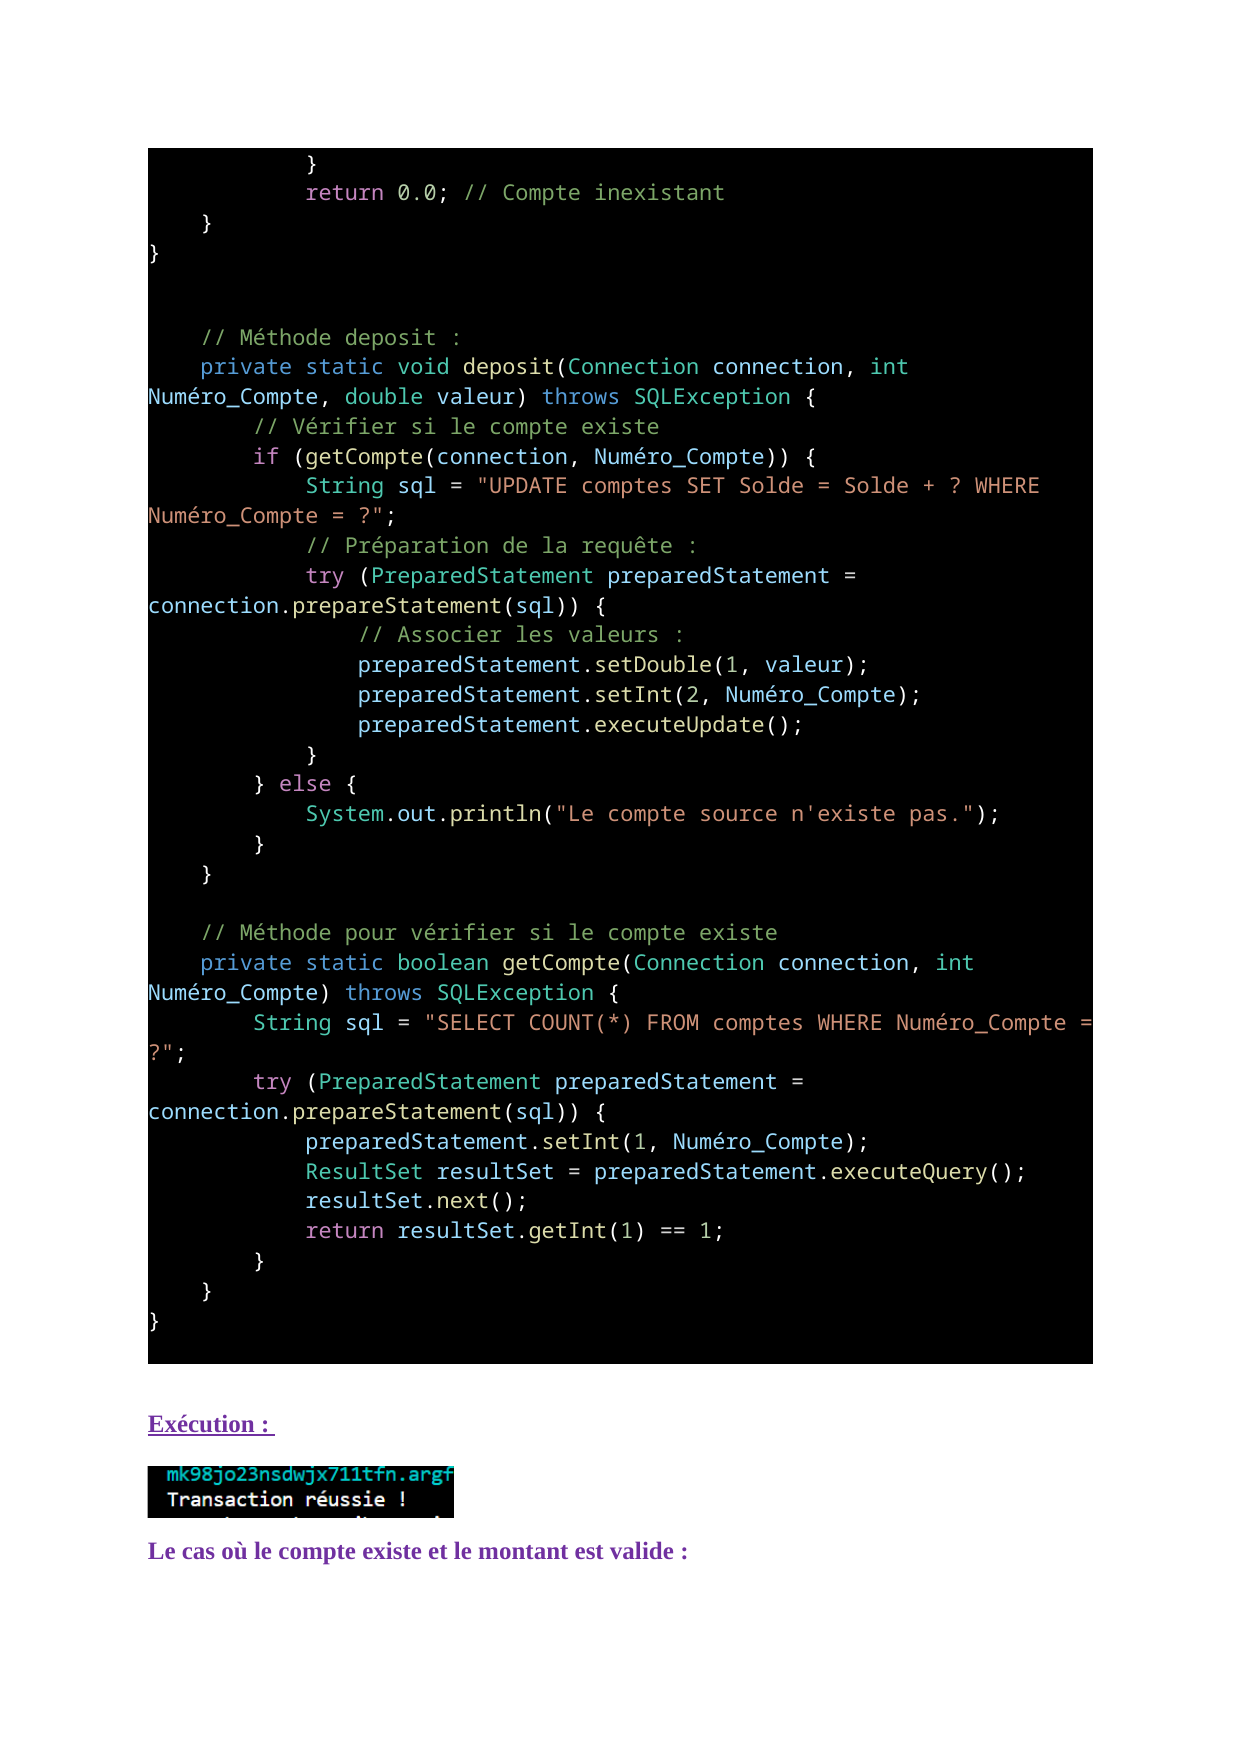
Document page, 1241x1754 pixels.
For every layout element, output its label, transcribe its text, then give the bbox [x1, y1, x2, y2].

text } [148, 1245, 1093, 1275]
text // Méthode deposit : [148, 322, 1093, 351]
text // Méthode pour vérifier si le compte existe [148, 917, 1093, 947]
text try (PreparedStatement preparedStatement = connection.prepareStatement(sql)) { [148, 1066, 1093, 1126]
text preparedStatement.setDouble(1, valeur); [148, 649, 1093, 679]
text // Vérifier si le compte existe [148, 411, 1093, 441]
text } [148, 148, 1093, 177]
text return 0.0; // Compte inexistant [148, 177, 1093, 207]
text } else { [148, 768, 1093, 798]
text Le cas où le compte existe et le montant est valide : [148, 1536, 1093, 1565]
text // Préparation de la requête : [148, 530, 1093, 560]
text private static void deposit(Connection connection, int Numéro_Compte, double valeur) throws SQLException { [148, 351, 1093, 411]
text preparedStatement.setInt(2, Numéro_Compte); [148, 679, 1093, 709]
text String sql = "UPDATE comptes SET Solde = Solde + ? WHERE Numéro_Compte = ?"; [148, 471, 1093, 530]
text private static boolean getCompte(Connection connection, int Numéro_Compte) throws SQLException { [148, 947, 1093, 1007]
text try (PreparedStatement preparedStatement = connection.prepareStatement(sql)) { [148, 560, 1093, 619]
text preparedStatement.setInt(1, Numéro_Compte); [148, 1126, 1093, 1156]
text String sql = "SELECT COUNT(*) FROM comptes WHERE Numéro_Compte = ?"; [148, 1007, 1093, 1066]
text } [148, 739, 1093, 768]
text } [148, 1275, 1093, 1305]
text } [148, 237, 1093, 267]
text // Associer les valeurs : [148, 619, 1093, 649]
text } [148, 858, 1093, 888]
text } [148, 207, 1093, 237]
text System.out.println("Le compte source n'existe pas."); [148, 798, 1093, 828]
text ResultSet resultSet = preparedStatement.executeQuery(); [148, 1156, 1093, 1186]
text Exécution : [148, 1409, 1093, 1438]
text return resultSet.getInt(1) == 1; [148, 1215, 1093, 1245]
text resultSet.next(); [148, 1186, 1093, 1215]
text } [148, 1305, 1093, 1334]
text preparedStatement.executeUpdate(); [148, 709, 1093, 739]
text } [148, 828, 1093, 858]
text if (getCompte(connection, Numéro_Compte)) { [148, 441, 1093, 471]
